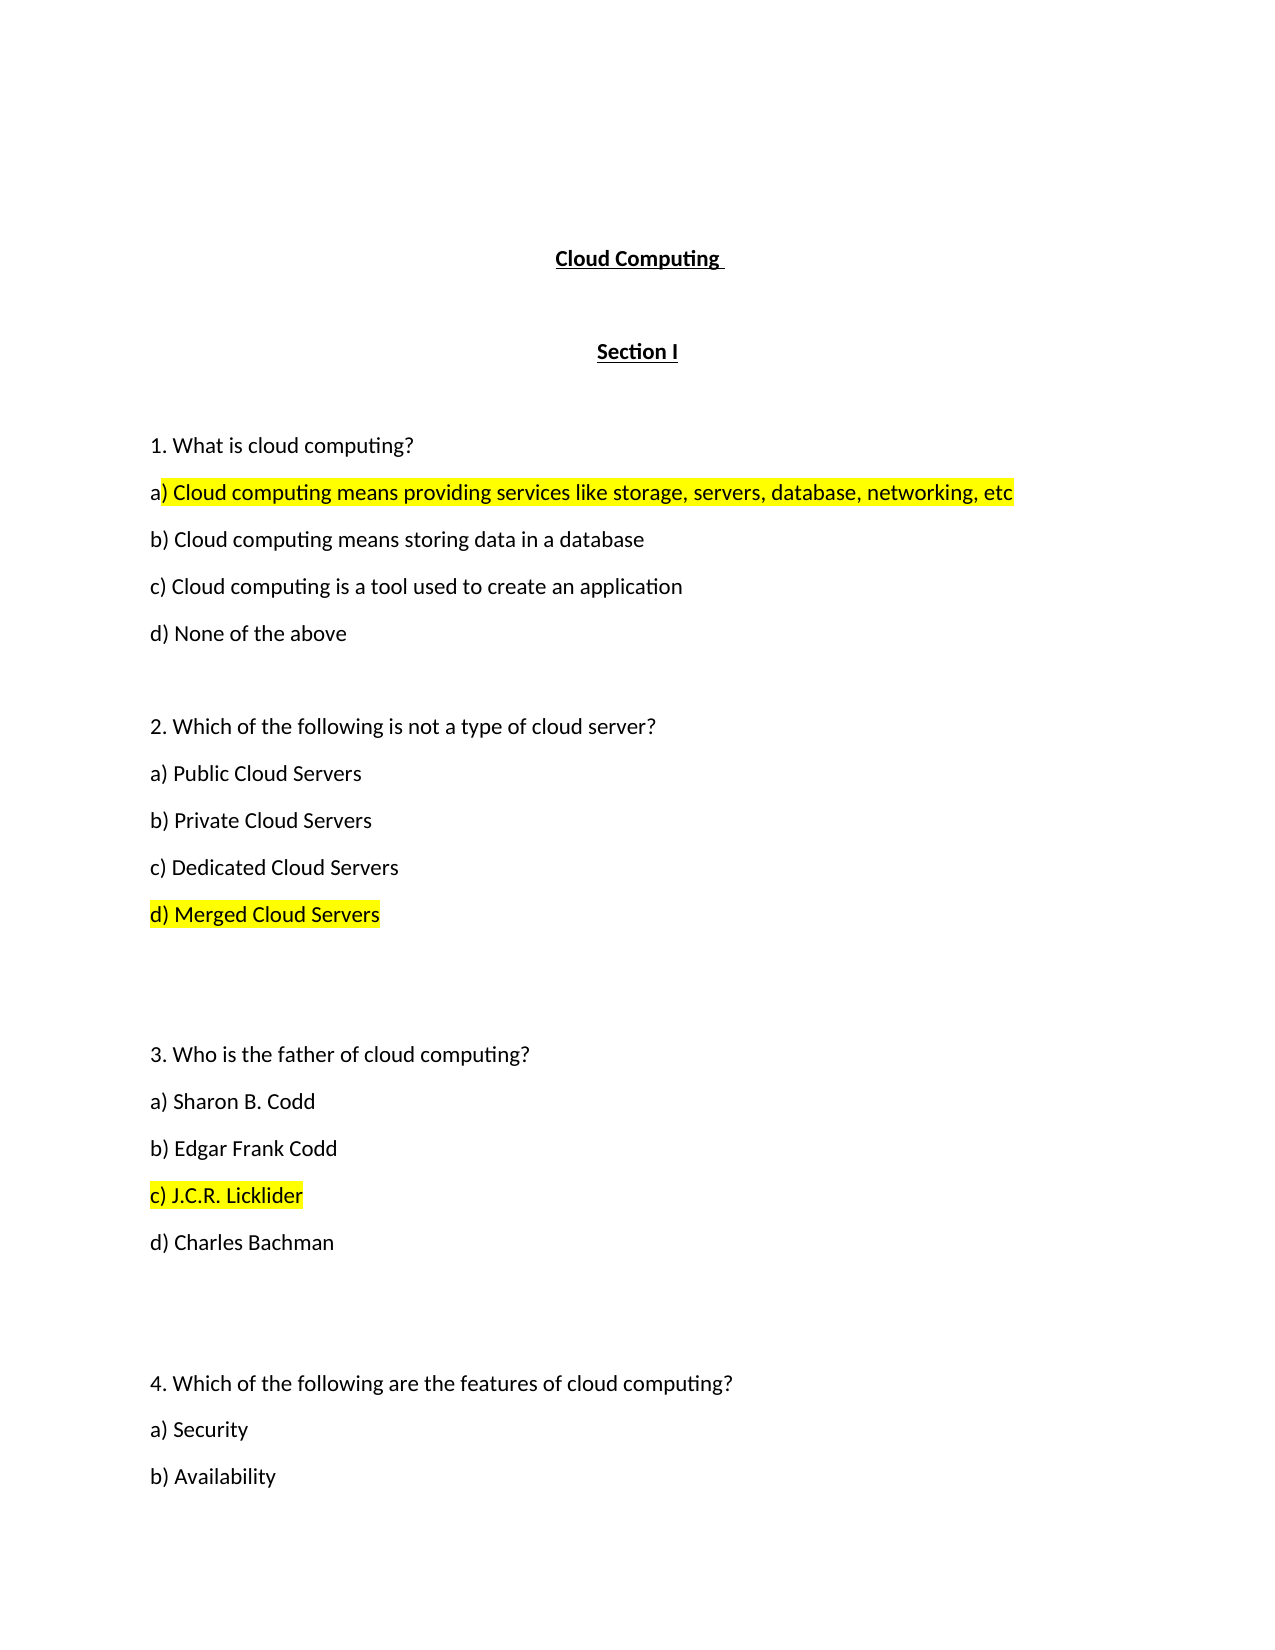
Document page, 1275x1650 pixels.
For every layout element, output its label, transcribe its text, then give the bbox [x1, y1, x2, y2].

text a) Public Cloud Servers [150, 759, 1125, 787]
text c) Dedicated Cloud Servers [150, 853, 1125, 881]
text c) J.C.R. Licklider [150, 1181, 1125, 1209]
text c) Cloud computing is a tool used to create an application [150, 572, 1125, 600]
text b) Private Cloud Servers [150, 806, 1125, 834]
text 1. What is cloud computing? [150, 431, 1125, 459]
text 4. Which of the following are the features of cloud computing? [150, 1369, 1125, 1397]
text Cloud Computing [150, 244, 1125, 272]
text 3. Who is the father of cloud computing? [150, 1041, 1125, 1069]
text a) Security [150, 1416, 1125, 1444]
text Section I [150, 337, 1125, 366]
text a) Cloud computing means providing services like storage, servers, database, networking, etc [150, 478, 1125, 506]
text a) Sharon B. Codd [150, 1087, 1125, 1116]
text d) None of the above [150, 619, 1125, 647]
text d) Merged Cloud Servers [150, 900, 1125, 928]
text 2. Which of the following is not a type of cloud server? [150, 712, 1125, 741]
text d) Charles Bachman [150, 1228, 1125, 1256]
text b) Edgar Frank Codd [150, 1134, 1125, 1162]
text b) Availability [150, 1462, 1125, 1491]
text b) Cloud computing means storing data in a database [150, 525, 1125, 553]
